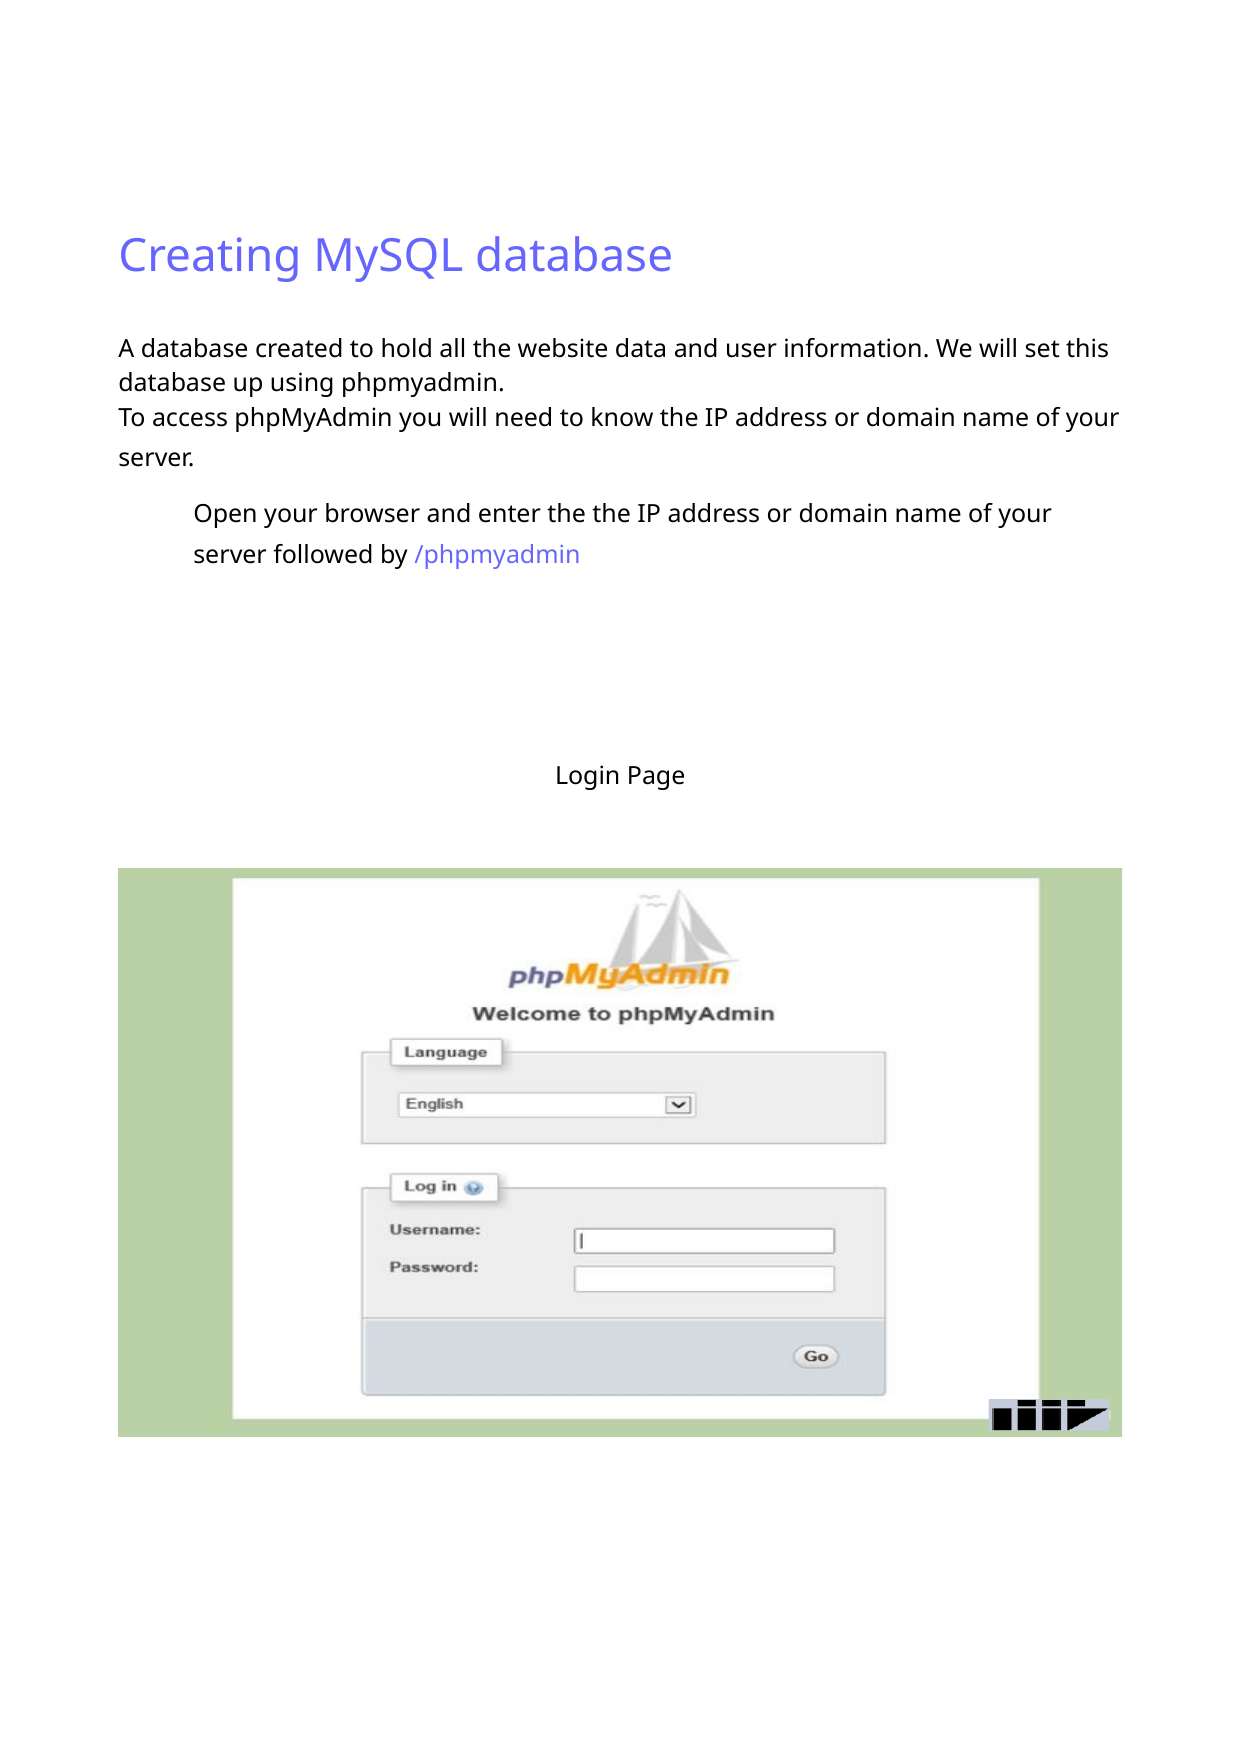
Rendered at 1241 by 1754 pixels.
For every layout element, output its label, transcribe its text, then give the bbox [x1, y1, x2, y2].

text A database created to hold all the website data and user information. We will set this database up using phpmyadmin. [118, 331, 1122, 399]
picture [118, 868, 1123, 1437]
list Open your browser and enter the the IP address or domain name of your server followed by /phpmyadmin [156, 495, 1122, 570]
subtitle Creating MySQL database [118, 222, 1122, 284]
text Login Page [118, 758, 1122, 792]
text To access phpMyAdmin you will need to know the IP address or domain name of your server. [118, 399, 1122, 474]
